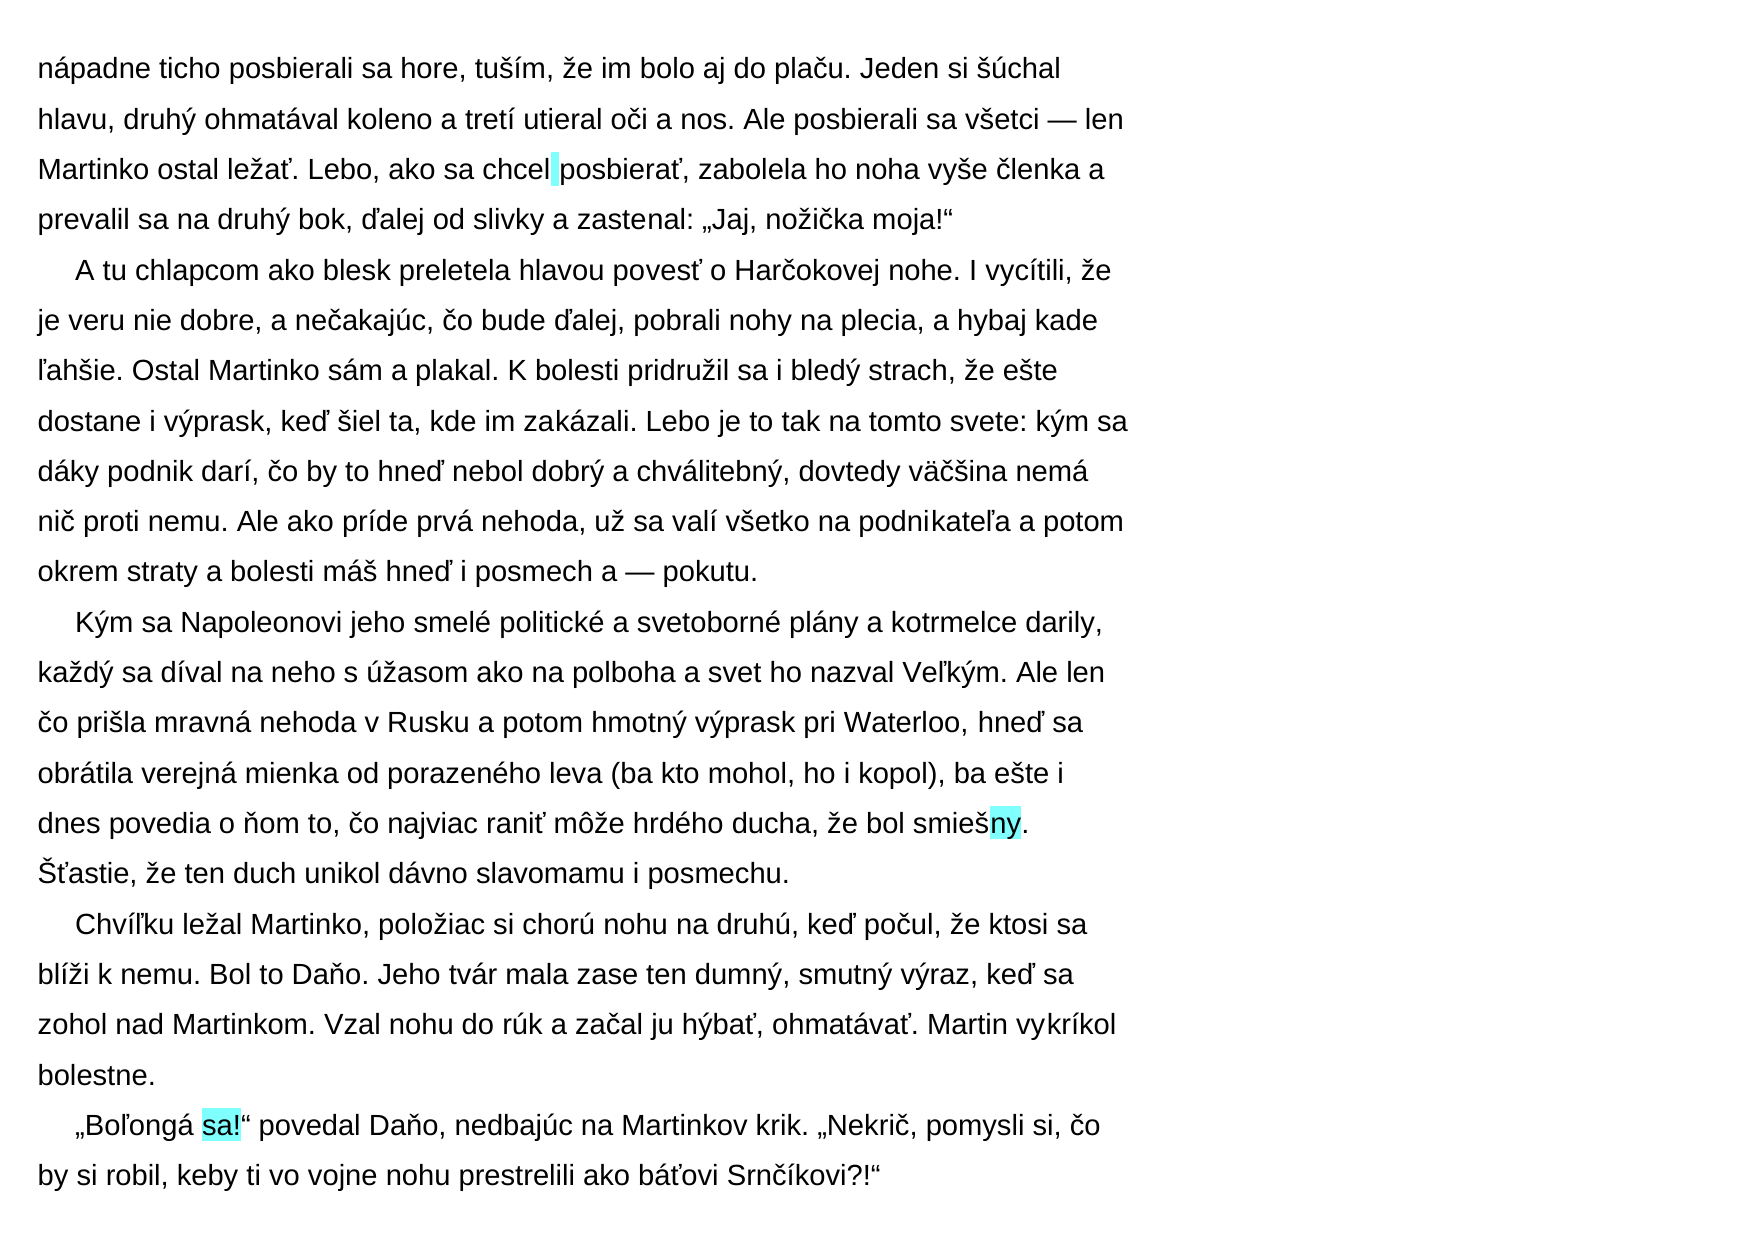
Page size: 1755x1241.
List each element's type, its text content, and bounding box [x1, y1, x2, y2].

text Kým sa Napoleonovi jeho smelé politické a svetoborné plány a kotrmelce darily, každý sa dí­val na neho s úžasom ako na polboha a svet ho nazval Veľkým. Ale len čo prišla mravná nehoda v Rusku a potom hmotný výprask pri Waterloo, hneď sa obrátila verejná mienka od porazeného leva (ba kto mohol, ho i kopol), ba ešte i dnes povedia o ňom to, čo najviac raniť môže hrdého ducha, že bol smiešny. Šťastie, že ten duch unikol dávno slavomamu i posmechu. [37, 605, 1130, 890]
text „Boľongá sa!“ povedal Daňo, nedbajúc na Martinkov krik. „Nekrič, pomysli si, čo by si robil, keby ti vo vojne nohu prestrelili ako báťovi Srnčíkovi?!“ [37, 1108, 1130, 1192]
text nápad­ne ticho posbierali sa hore, tuším, že im bolo aj do plaču. Jeden si šúchal hlavu, druhý ohmatával koleno a tretí utieral oči a nos. Ale posbierali sa všetci — len Martinko ostal ležať. Lebo, ako sa chcel posbierať, zabolela ho noha vyše členka a prevalil sa na druhý bok, ďalej od slivky a zaste­nal: „Jaj, nožička moja!“ [37, 51, 1130, 236]
text Chvíľku ležal Martinko, položiac si chorú nohu na druhú, keď počul, že ktosi sa blíži k nemu. Bol to Daňo. Jeho tvár mala zase ten dumný, smutný výraz, keď sa zohol nad Martinkom. Vzal nohu do rúk a začal ju hýbať, ohmatávať. Martin vy­kríkol bolestne. [37, 907, 1130, 1091]
text A tu chlapcom ako blesk preletela hlavou po­vesť o Harčokovej nohe. I vycítili, že je veru nie dobre, a nečakajúc, čo bude ďalej, pobrali nohy na plecia, a hybaj kade ľahšie. Ostal Martinko sám a plakal. K bolesti pridružil sa i bledý strach, že ešte dostane i výprask, keď šiel ta, kde im za­kázali. Lebo je to tak na tomto svete: kým sa dáky podnik darí, čo by to hneď nebol dobrý a chválitebný, dovtedy väčšina nemá nič proti nemu. Ale ako príde prvá nehoda, už sa valí všetko na podni­kateľa a potom okrem straty a bolesti máš hneď i posmech a — pokutu. [37, 253, 1130, 588]
